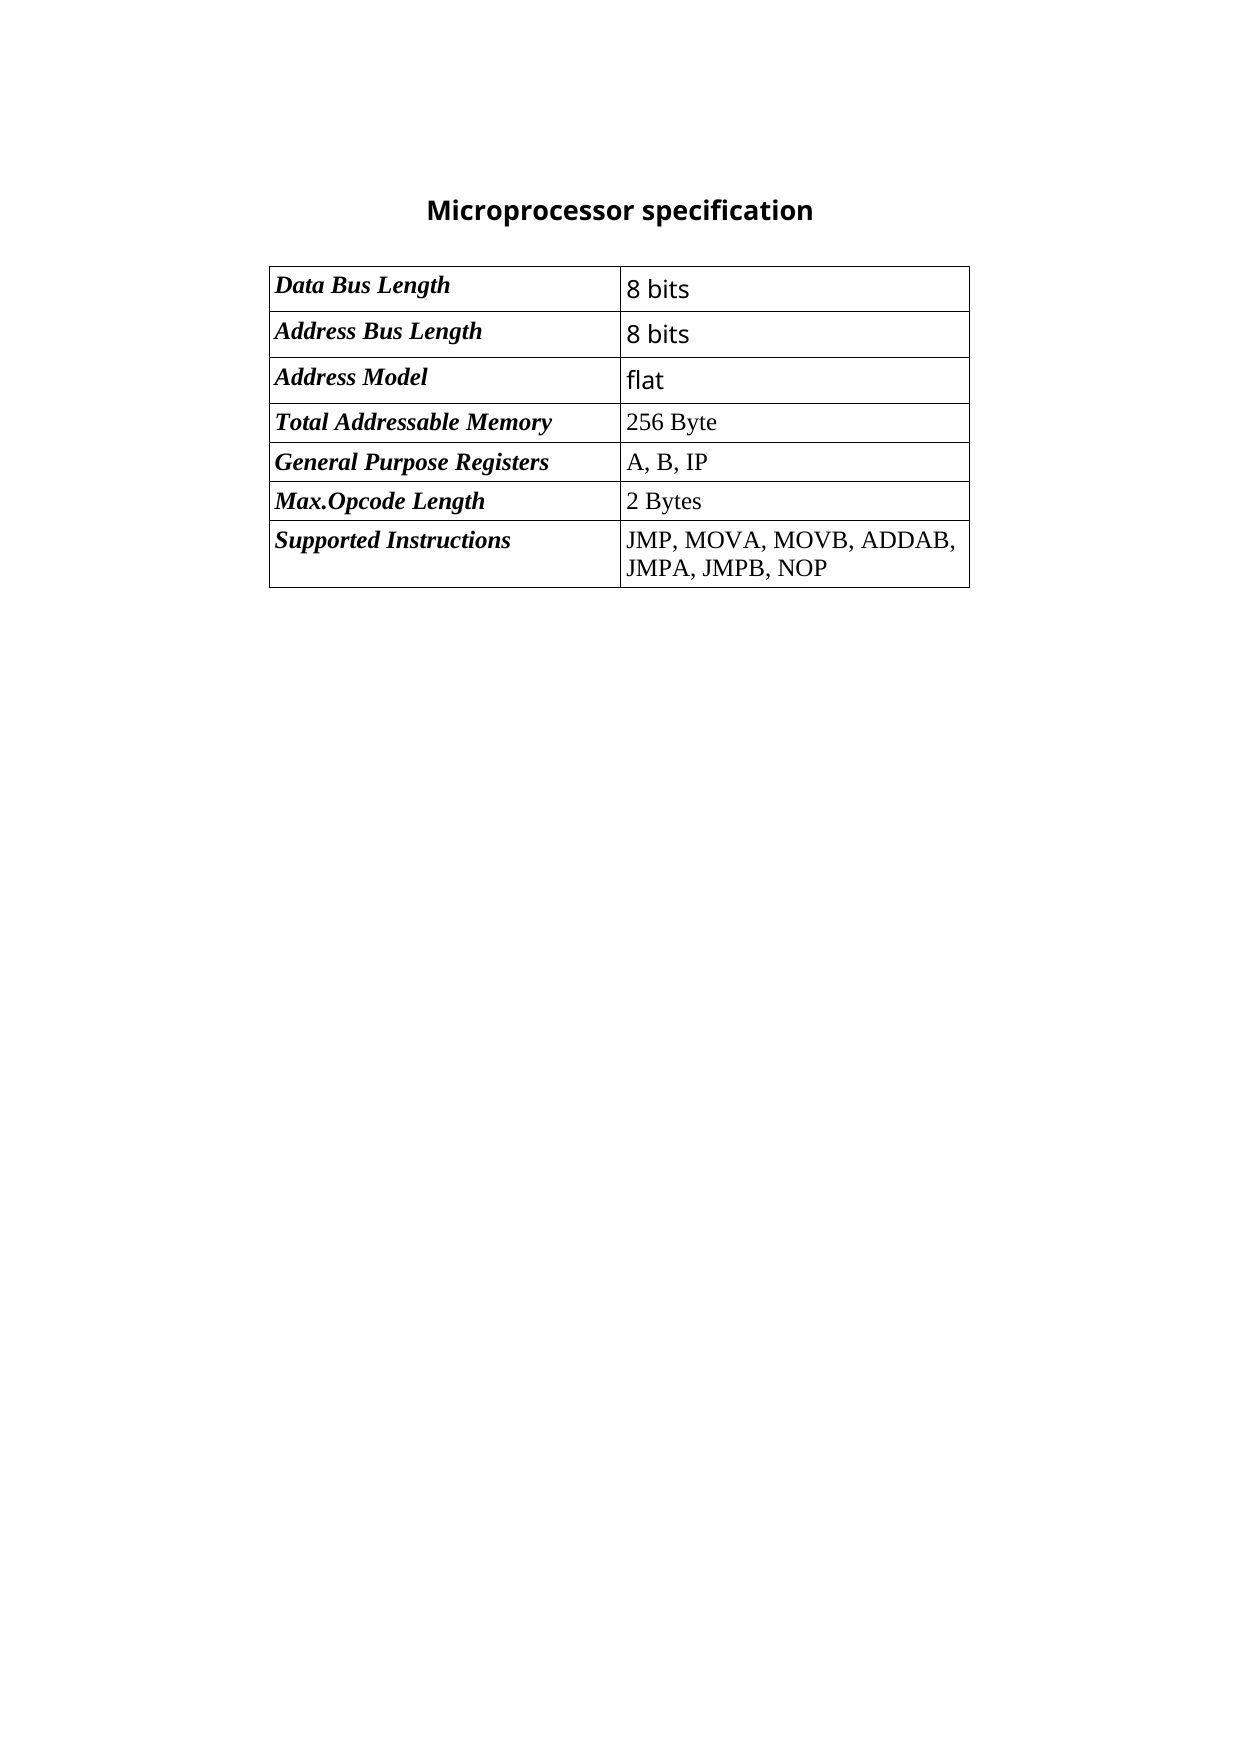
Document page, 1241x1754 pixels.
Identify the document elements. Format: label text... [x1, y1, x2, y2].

text Microprocessor specification [118, 192, 1122, 229]
table_cell JMP, MOVA, MOVB, ADDAB, JMPA, JMPB, NOP [621, 521, 969, 587]
table_cell Address Bus Length [270, 312, 620, 357]
table_cell Max.Opcode Length [270, 482, 620, 520]
table_cell 8 bits [621, 312, 969, 357]
table_cell A, B, IP [621, 443, 969, 481]
table_cell Supported Instructions [270, 521, 620, 587]
table_header Data Bus Length [270, 267, 620, 311]
table_cell 2 Bytes [621, 482, 969, 520]
table_header 8 bits [621, 267, 969, 311]
table_cell 256 Byte [621, 404, 969, 442]
table_cell Address Model [270, 358, 620, 402]
table_cell flat [621, 358, 969, 402]
table_cell Total Addressable Memory [270, 404, 620, 442]
table_cell General Purpose Registers [270, 443, 620, 481]
